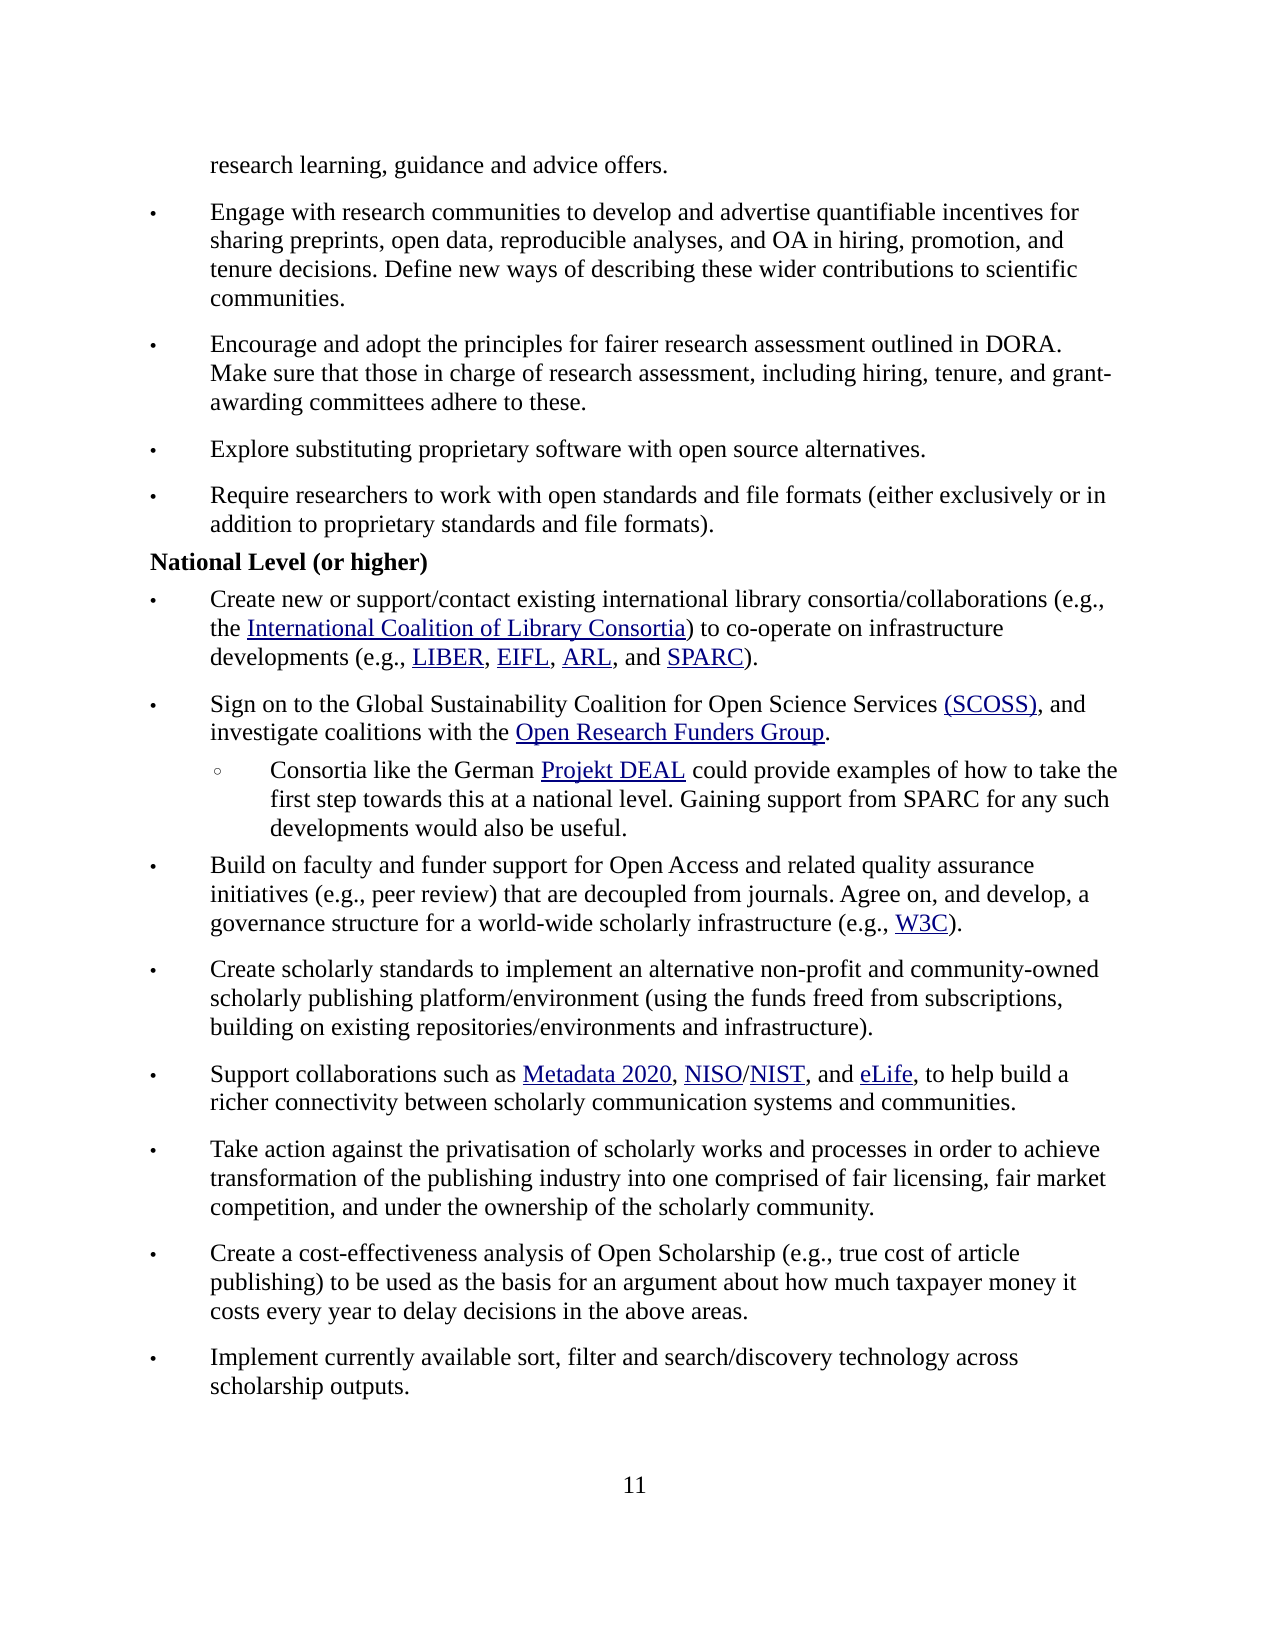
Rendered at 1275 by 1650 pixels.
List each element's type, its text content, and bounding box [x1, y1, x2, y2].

list Create a cost-effectiveness analysis of Open Scholarship (e.g., true cost of article publishing) to be used as the basis for an argument about how much taxpayer money it costs every year to delay decisions in the above areas. [150, 1238, 1125, 1324]
list Require researchers to work with open standards and file formats (either exclusively or in addition to proprietary standards and file formats). [150, 480, 1125, 538]
text National Level (or higher) [150, 547, 1125, 576]
list Build on faculty and funder support for Open Access and related quality assurance initiatives (e.g., peer review) that are decoupled from journals. Agree on, and develop, a governance structure for a world-wide scholarly infrastructure (e.g., W3C). [150, 850, 1125, 937]
list Support collaborations such as Metadata 2020, NISO/NIST, and eLife, to help build a richer connectivity between scholarly communication systems and communities. [150, 1059, 1125, 1116]
list Implement currently available sort, filter and search/discovery technology across scholarship outputs. [150, 1342, 1125, 1400]
list Create new or support/contact existing international library consortia/collaborations (e.g., the International Coalition of Library Consortia) to co-operate on infrastructure developments (e.g., LIBER, EIFL, ARL, and SPARC). [150, 584, 1125, 671]
list Encourage and adopt the principles for fairer research assessment outlined in DORA. Make sure that those in charge of research assessment, including hiring, tenure, and grant-awarding committees adhere to these. [150, 329, 1125, 416]
list Take action against the privatisation of scholarly works and processes in order to achieve transformation of the publishing industry into one comprised of fair licensing, fair market competition, and under the ownership of the scholarly community. [150, 1134, 1125, 1220]
list Create scholarly standards to implement an alternative non-profit and community-owned scholarly publishing platform/environment (using the funds freed from subscriptions, building on existing repositories/environments and infrastructure). [150, 954, 1125, 1041]
list Engage with research communities to develop and advertise quantifiable incentives for sharing preprints, open data, reproducible analyses, and OA in hiring, promotion, and tenure decisions. Define new ways of describing these wider contributions to scientific communities. [150, 197, 1125, 312]
list research learning, guidance and advice offers. [150, 150, 1125, 179]
list Explore substituting proprietary software with open source alternatives. [150, 434, 1125, 462]
list Consortia like the German Projekt DEAL could provide examples of how to take the first step towards this at a national level. Gaining support from SPARC for any such developments would also be useful. [210, 755, 1125, 841]
list Sign on to the Global Sustainability Coalition for Open Science Services (SCOSS), and investigate coalitions with the Open Research Funders Group. [150, 689, 1125, 746]
